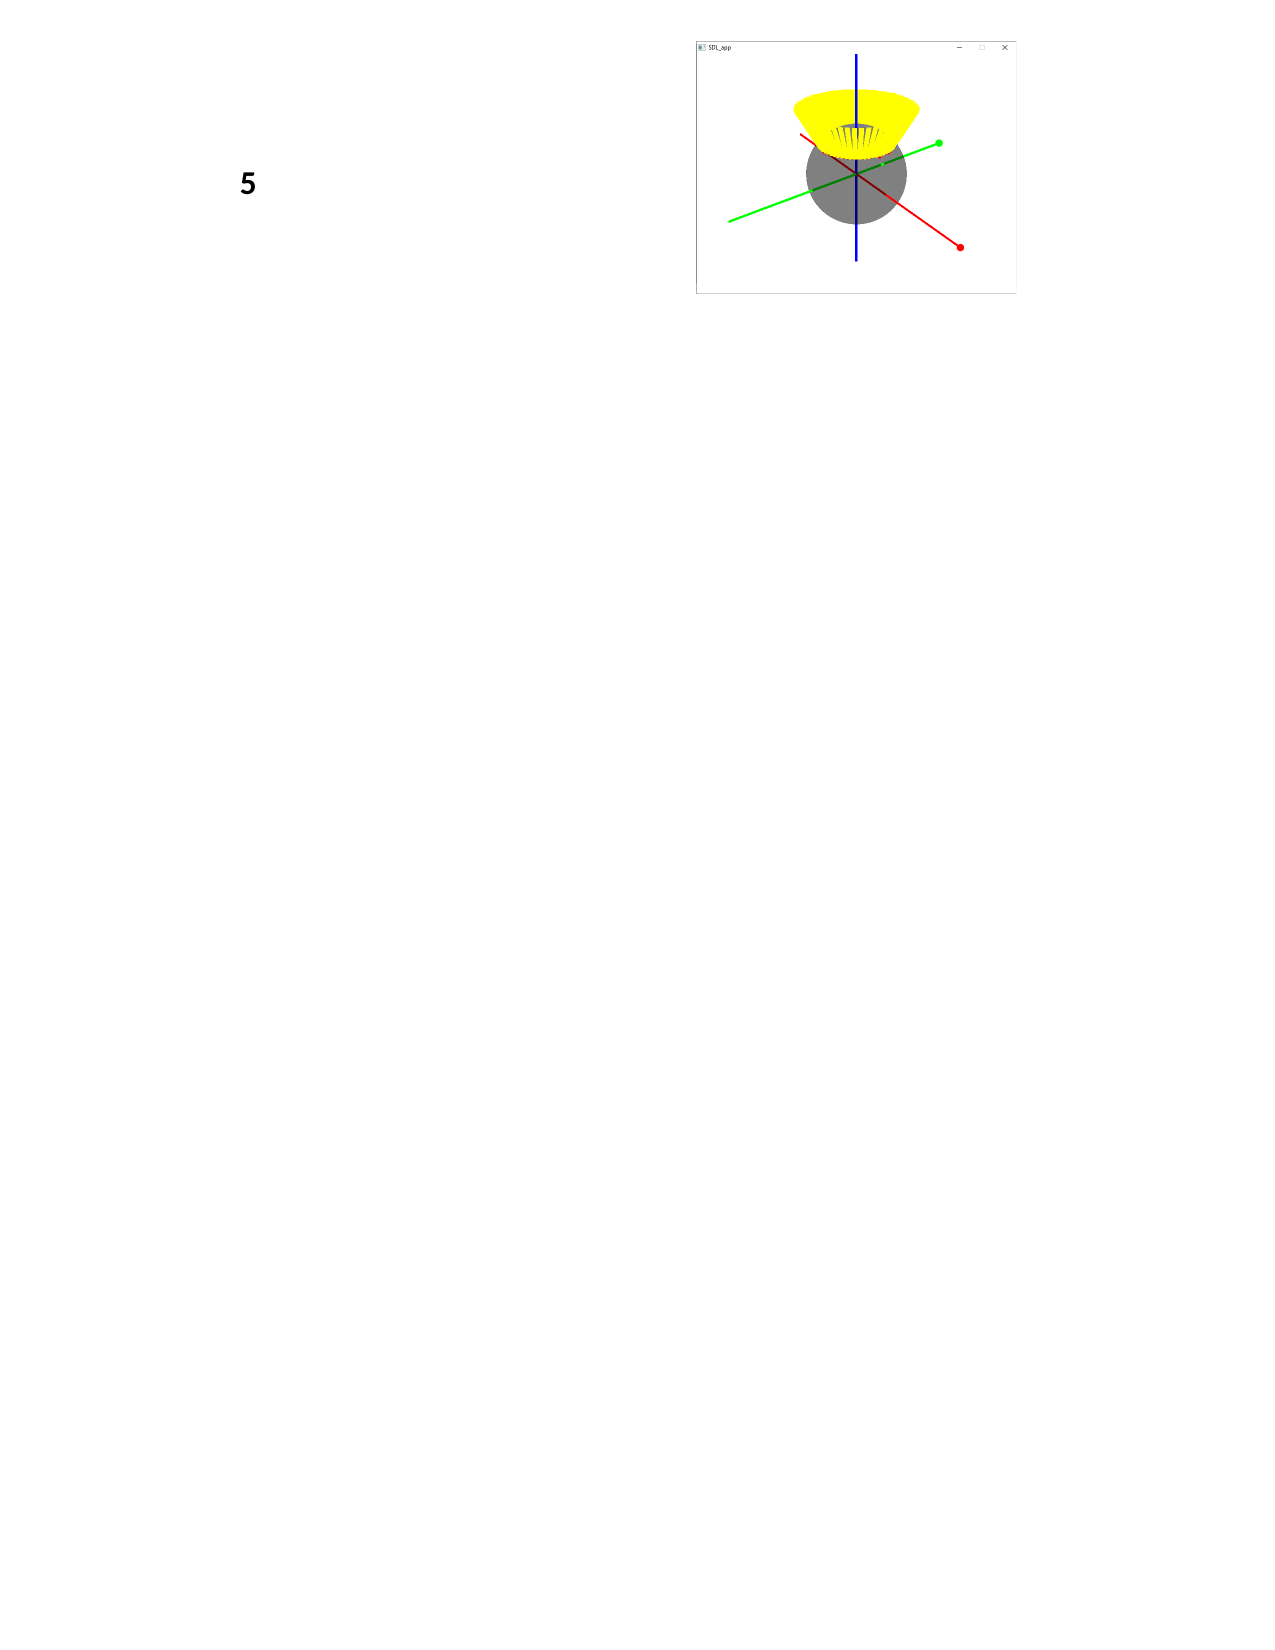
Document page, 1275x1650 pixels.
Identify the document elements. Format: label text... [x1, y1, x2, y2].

table_cell [467, 30, 1246, 336]
picture [696, 41, 1017, 294]
table_cell 5 [30, 30, 467, 336]
